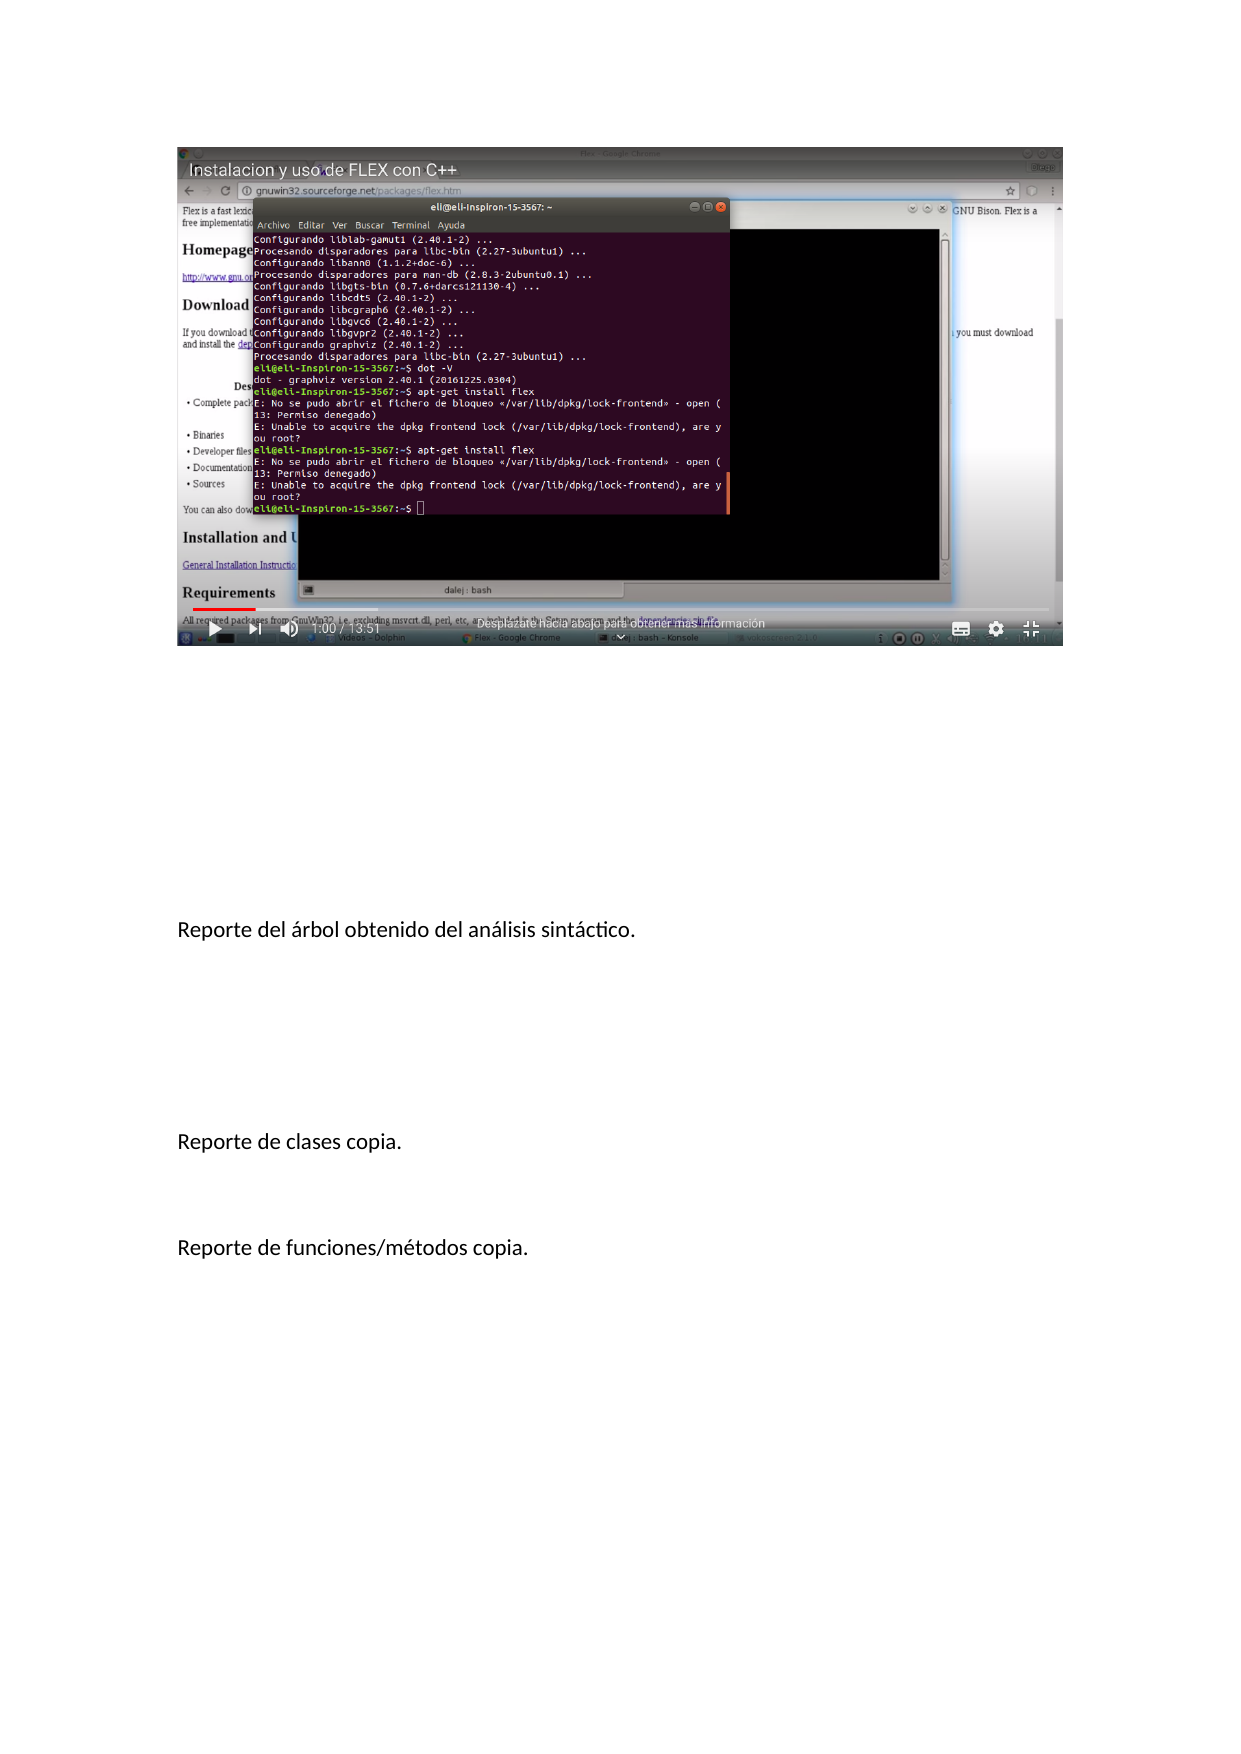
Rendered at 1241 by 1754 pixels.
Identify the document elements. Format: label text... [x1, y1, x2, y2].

text Reporte de clases copia. [177, 1127, 1063, 1155]
text Reporte de funciones/métodos copia. [177, 1233, 1063, 1261]
picture [177, 147, 1063, 646]
text Reporte del árbol obtenido del análisis sintáctico. [177, 915, 1063, 943]
